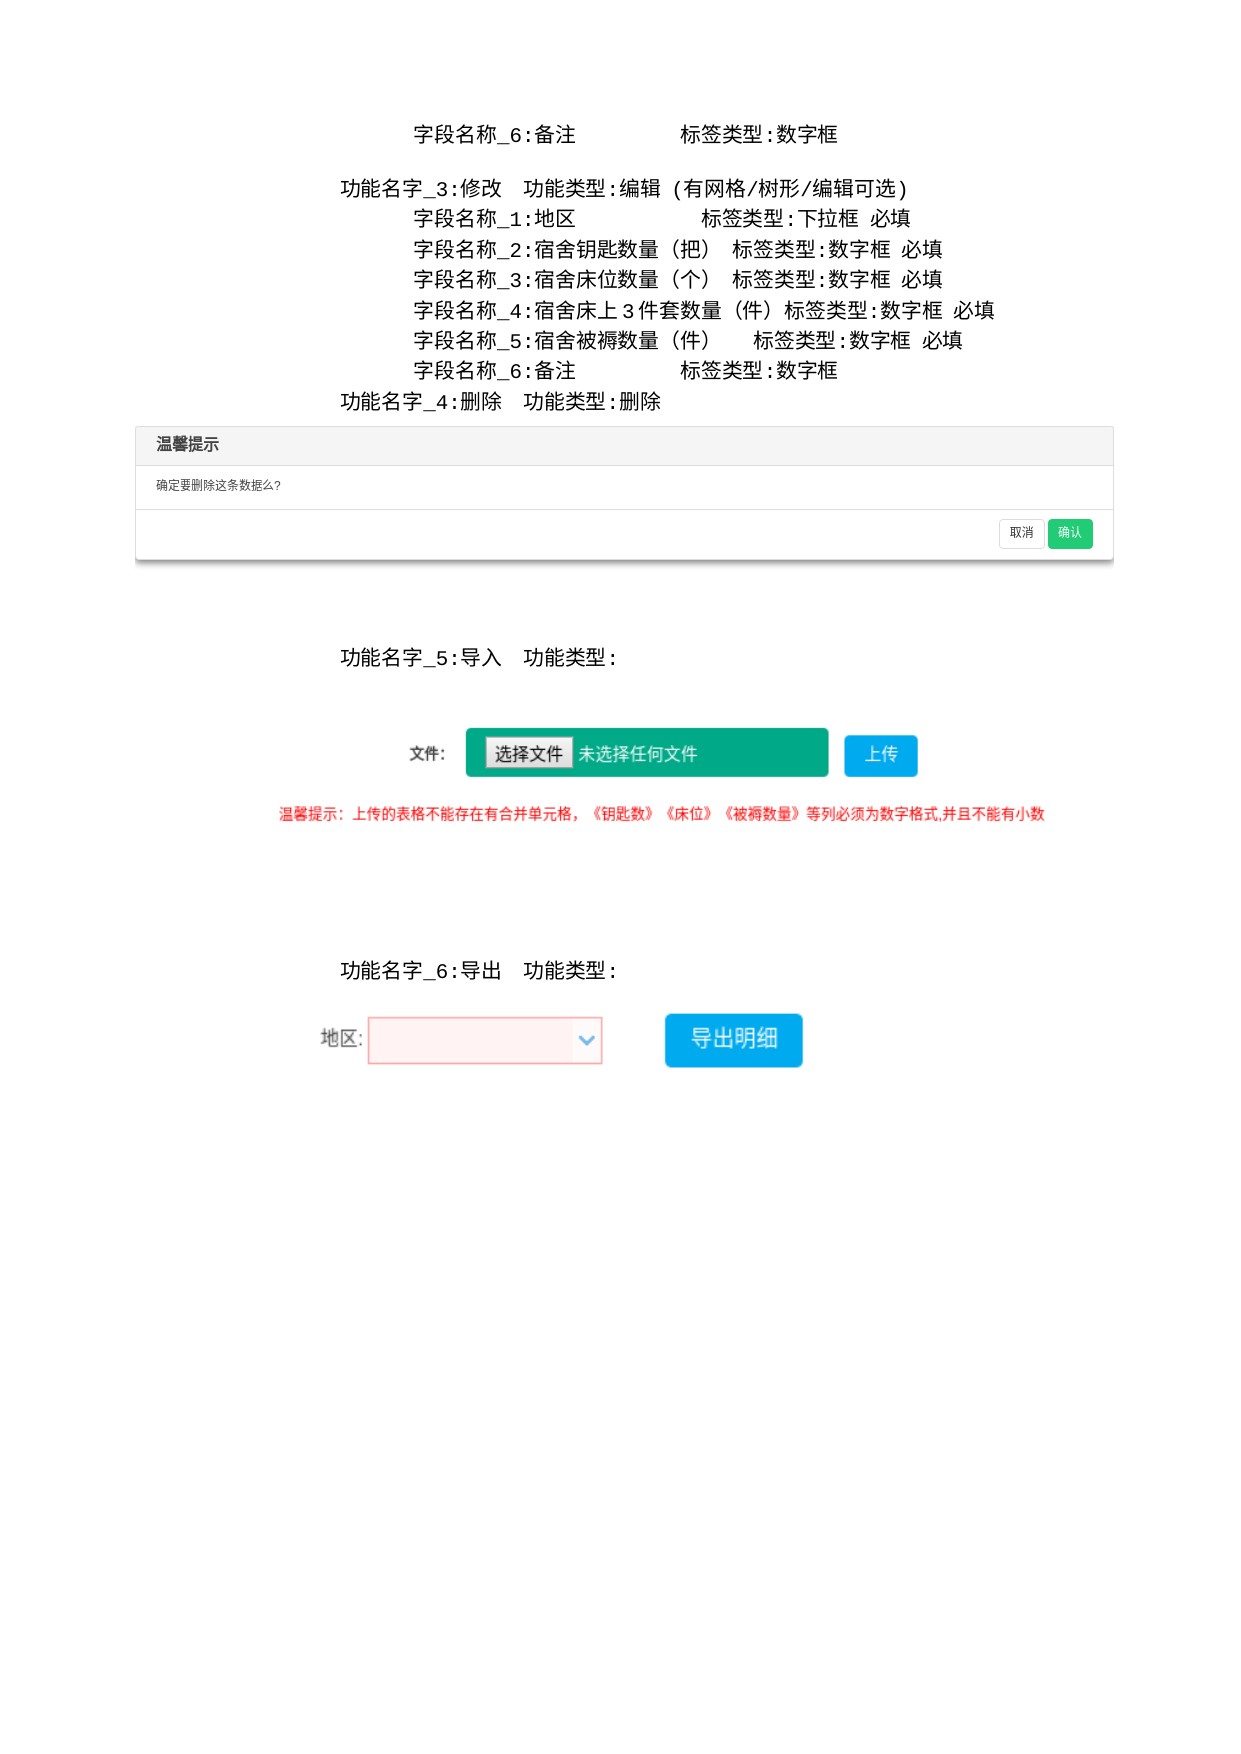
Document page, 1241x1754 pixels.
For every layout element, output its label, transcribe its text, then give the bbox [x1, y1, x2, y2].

picture [118, 695, 1123, 908]
picture [118, 415, 1123, 618]
text 字段名称_6:备注 标签类型:数字框 [118, 355, 1122, 385]
text 字段名称_2:宿舍钥匙数量（把） 标签类型:数字框 必填 [118, 233, 1122, 263]
text 功能名字_6:导出 功能类型: [118, 954, 1122, 985]
text 功能名字_3:修改 功能类型:编辑 (有网格/树形/编辑可选) [118, 172, 1122, 203]
text 功能名字_5:导入 功能类型: [118, 641, 1122, 671]
picture [185, 985, 1055, 1112]
text 字段名称_4:宿舍床上3件套数量（件）标签类型:数字框 必填 [118, 294, 1122, 324]
text 字段名称_1:地区 标签类型:下拉框 必填 [118, 203, 1122, 233]
text 字段名称_5:宿舍被褥数量（件） 标签类型:数字框 必填 [118, 324, 1122, 355]
text 字段名称_6:备注 标签类型:数字框 [118, 118, 1122, 148]
text 功能名字_4:删除 功能类型:删除 [118, 385, 1122, 415]
text 字段名称_3:宿舍床位数量（个） 标签类型:数字框 必填 [118, 263, 1122, 294]
